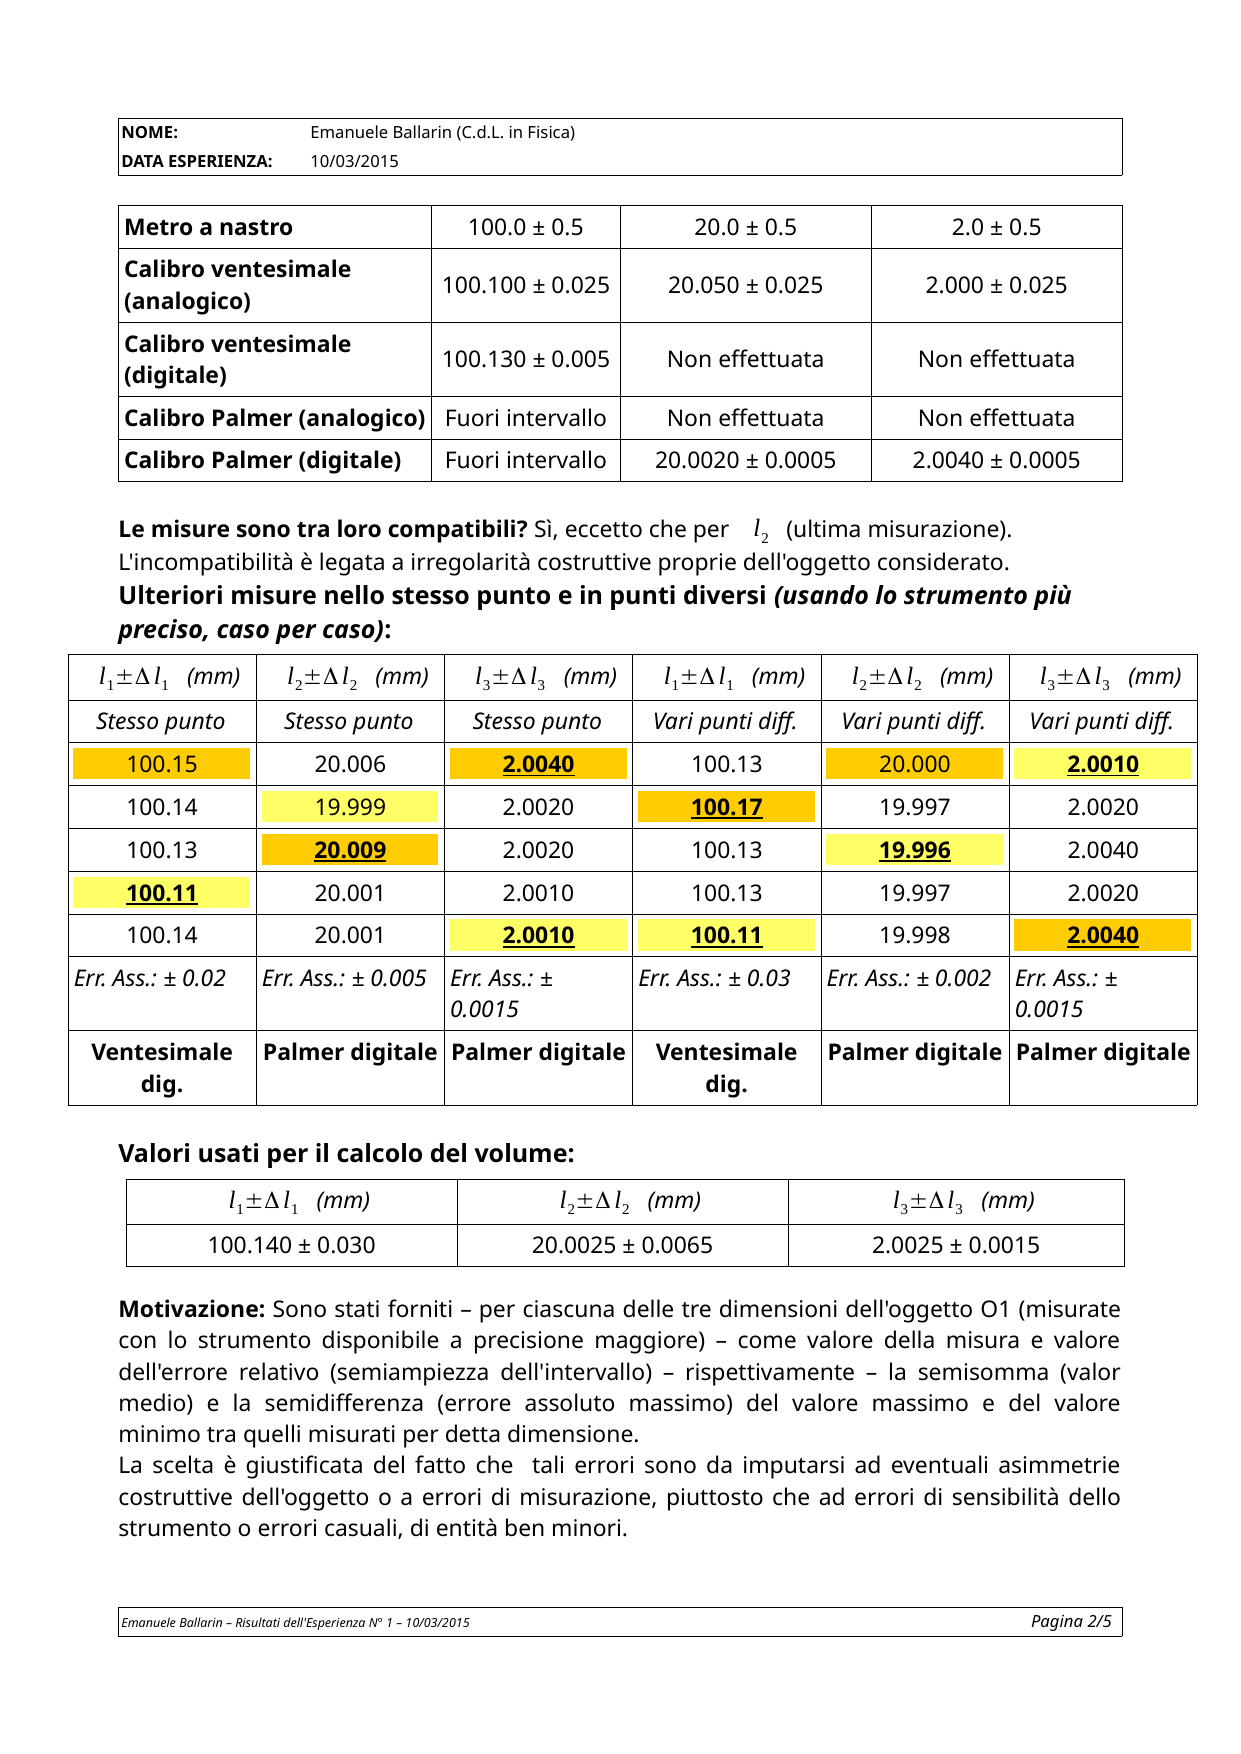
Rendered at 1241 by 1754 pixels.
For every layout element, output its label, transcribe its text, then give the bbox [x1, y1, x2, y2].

table_cell 20.000 [822, 743, 1009, 785]
table_cell Palmer digitale [445, 1031, 632, 1104]
table_cell Ventesimale dig. [69, 1031, 256, 1104]
table_cell Non effettuata [621, 397, 871, 438]
table_cell Err. Ass.: ± 0.02 [69, 957, 256, 1030]
table_cell 2.0020 [1010, 872, 1197, 913]
table_cell 20.006 [257, 743, 444, 785]
table_cell 2.0 ± 0.5 [872, 206, 1122, 248]
table_cell 19.997 [822, 786, 1009, 828]
table_cell Non effettuata [872, 323, 1122, 396]
table_cell 100.17 [633, 786, 821, 828]
table_cell 100.14 [69, 786, 256, 828]
table_cell 100.13 [633, 743, 821, 785]
table_cell 20.0025 ± 0.0065 [458, 1225, 788, 1266]
table_cell 2.0020 [1010, 786, 1197, 828]
table_cell 2.0040 [1010, 915, 1197, 956]
table_cell Err. Ass.: ± 0.002 [822, 957, 1009, 1030]
table_cell 2.0040 ± 0.0005 [872, 440, 1122, 481]
table_cell 100.14 [69, 915, 256, 956]
table_cell Palmer digitale [822, 1031, 1009, 1104]
table_cell Stesso punto [257, 701, 444, 742]
table_cell 19.997 [822, 872, 1009, 913]
table_cell 100.13 [633, 829, 821, 871]
table_cell 100.13 [69, 829, 256, 871]
table_header (mm) [1010, 655, 1197, 699]
table_cell 100.13 [633, 872, 821, 913]
table_cell 2.0040 [445, 743, 632, 785]
table_header (mm) [822, 655, 1009, 699]
table_cell 100.11 [633, 915, 821, 956]
table_cell 20.001 [257, 872, 444, 913]
table_cell Fuori intervallo [432, 440, 620, 481]
table_cell 100.100 ± 0.025 [432, 249, 620, 322]
table_cell 20.009 [257, 829, 444, 871]
table_cell 20.001 [257, 915, 444, 956]
table_cell Calibro ventesimale (digitale) [119, 323, 431, 396]
table_cell Palmer digitale [257, 1031, 444, 1104]
table_header (mm) [789, 1180, 1124, 1224]
table_cell Calibro Palmer (analogico) [119, 397, 431, 438]
text Le misure sono tra loro compatibili? Sì, eccetto che per (ultima misurazione). L'incompatibilità è legata a irregolarità costruttive proprie dell'oggetto considerato. [118, 513, 1122, 578]
table_cell 2.0010 [445, 872, 632, 913]
table_cell 19.999 [257, 786, 444, 828]
table_header (mm) [458, 1180, 788, 1224]
table_cell 2.0025 ± 0.0015 [789, 1225, 1124, 1266]
table_cell Err. Ass.: ± 0.005 [257, 957, 444, 1030]
table_cell 19.996 [822, 829, 1009, 871]
text Motivazione: Sono stati forniti – per ciascuna delle tre dimensioni dell'oggetto O1 (misurate con lo strumento disponibile a precisione maggiore) – come valore della misura e valore dell'errore relativo (semiampiezza dell'intervallo) – rispettivamente – la semisomma (valor medio) e la semidifferenza (errore assoluto massimo) del valore massimo e del valore minimo tra quelli misurati per detta dimensione. [118, 1293, 1122, 1449]
table_cell 2.0010 [445, 915, 632, 956]
table_cell 2.000 ± 0.025 [872, 249, 1122, 322]
table_cell 2.0020 [445, 786, 632, 828]
table_cell 20.0 ± 0.5 [621, 206, 871, 248]
table_cell 2.0010 [1010, 743, 1197, 785]
table_cell 2.0020 [445, 829, 632, 871]
table_header (mm) [633, 655, 821, 699]
table_header (mm) [257, 655, 444, 699]
table_cell 100.130 ± 0.005 [432, 323, 620, 396]
table_cell Calibro ventesimale (analogico) [119, 249, 431, 322]
table_cell 100.15 [69, 743, 256, 785]
table_header (mm) [445, 655, 632, 699]
table_cell Vari punti diff. [822, 701, 1009, 742]
table_cell 100.140 ± 0.030 [127, 1225, 457, 1266]
table_cell 20.050 ± 0.025 [621, 249, 871, 322]
table_cell Calibro Palmer (digitale) [119, 440, 431, 481]
text Valori usati per il calcolo del volume: [118, 1136, 1122, 1170]
table_cell Vari punti diff. [1010, 701, 1197, 742]
text Ulteriori misure nello stesso punto e in punti diversi (usando lo strumento più preciso, caso per caso): [118, 578, 1122, 646]
table_cell 100.11 [69, 872, 256, 913]
table_cell Fuori intervallo [432, 397, 620, 438]
table_cell Stesso punto [445, 701, 632, 742]
table_cell Stesso punto [69, 701, 256, 742]
table_cell 19.998 [822, 915, 1009, 956]
table_cell Non effettuata [621, 323, 871, 396]
table_cell Err. Ass.: ± 0.0015 [445, 957, 632, 1030]
table_cell 20.0020 ± 0.0005 [621, 440, 871, 481]
table_header (mm) [69, 655, 256, 699]
table_header (mm) [127, 1180, 457, 1224]
table_cell Metro a nastro [119, 206, 431, 248]
text La scelta è giustificata del fatto che tali errori sono da imputarsi ad eventuali asimmetrie costruttive dell'oggetto o a errori di misurazione, piuttosto che ad errori di sensibilità dello strumento o errori casuali, di entità ben minori. [118, 1449, 1122, 1543]
table_cell 2.0040 [1010, 829, 1197, 871]
table_cell Non effettuata [872, 397, 1122, 438]
table_cell Palmer digitale [1010, 1031, 1197, 1104]
table_cell 100.0 ± 0.5 [432, 206, 620, 248]
table_cell Err. Ass.: ± 0.0015 [1010, 957, 1197, 1030]
table_cell Vari punti diff. [633, 701, 821, 742]
table_cell Err. Ass.: ± 0.03 [633, 957, 821, 1030]
table_cell Ventesimale dig. [633, 1031, 821, 1104]
